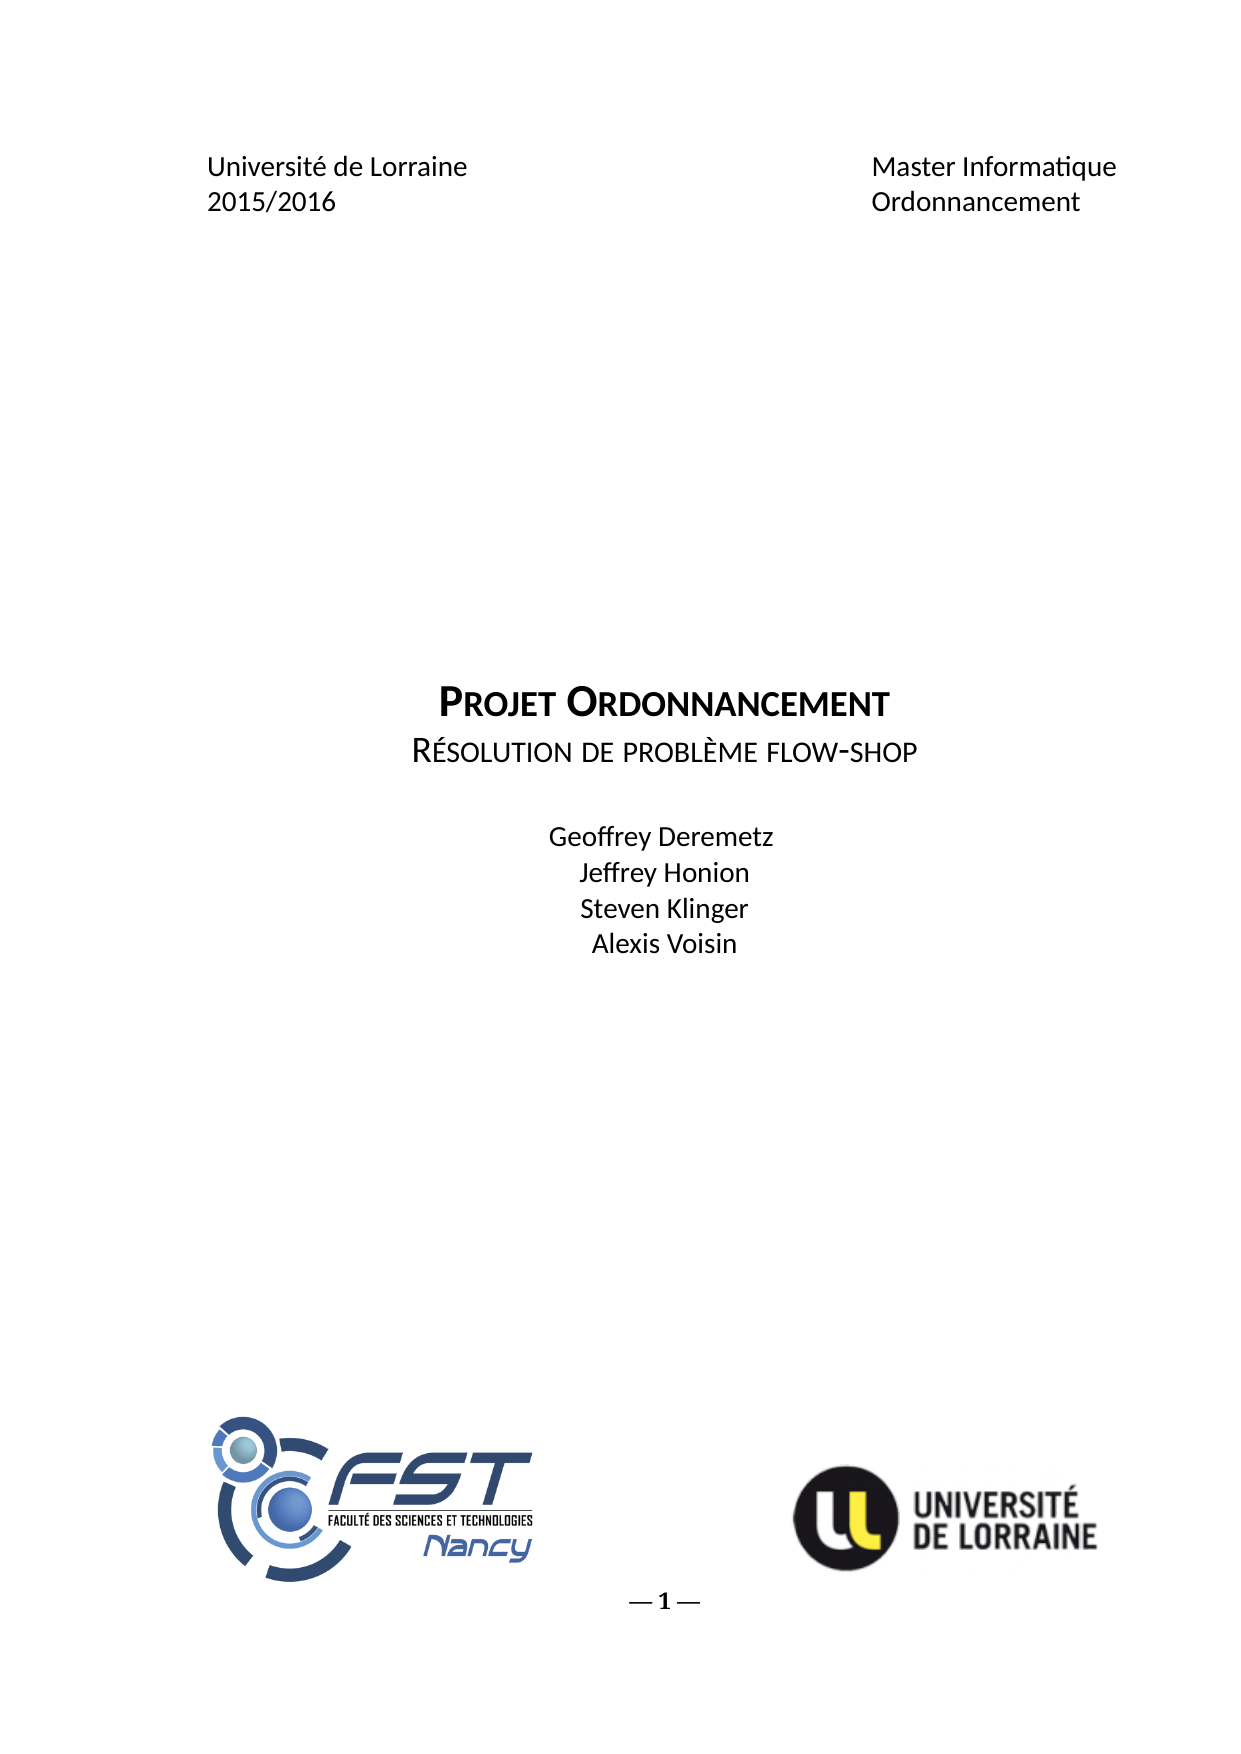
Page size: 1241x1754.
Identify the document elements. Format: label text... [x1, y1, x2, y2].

text Steven Klinger [207, 890, 1122, 925]
text 2015/2016 Ordonnancement [207, 183, 1122, 219]
text Projet Ordonnancement [177, 680, 1152, 726]
text Résolution de problème flow-shop [177, 726, 1152, 772]
text Université de Lorraine Master Informatique [207, 148, 1122, 183]
text Alexis Voisin [207, 925, 1122, 961]
text Geoffrey Deremetz Jeffrey Honion [207, 818, 1122, 890]
